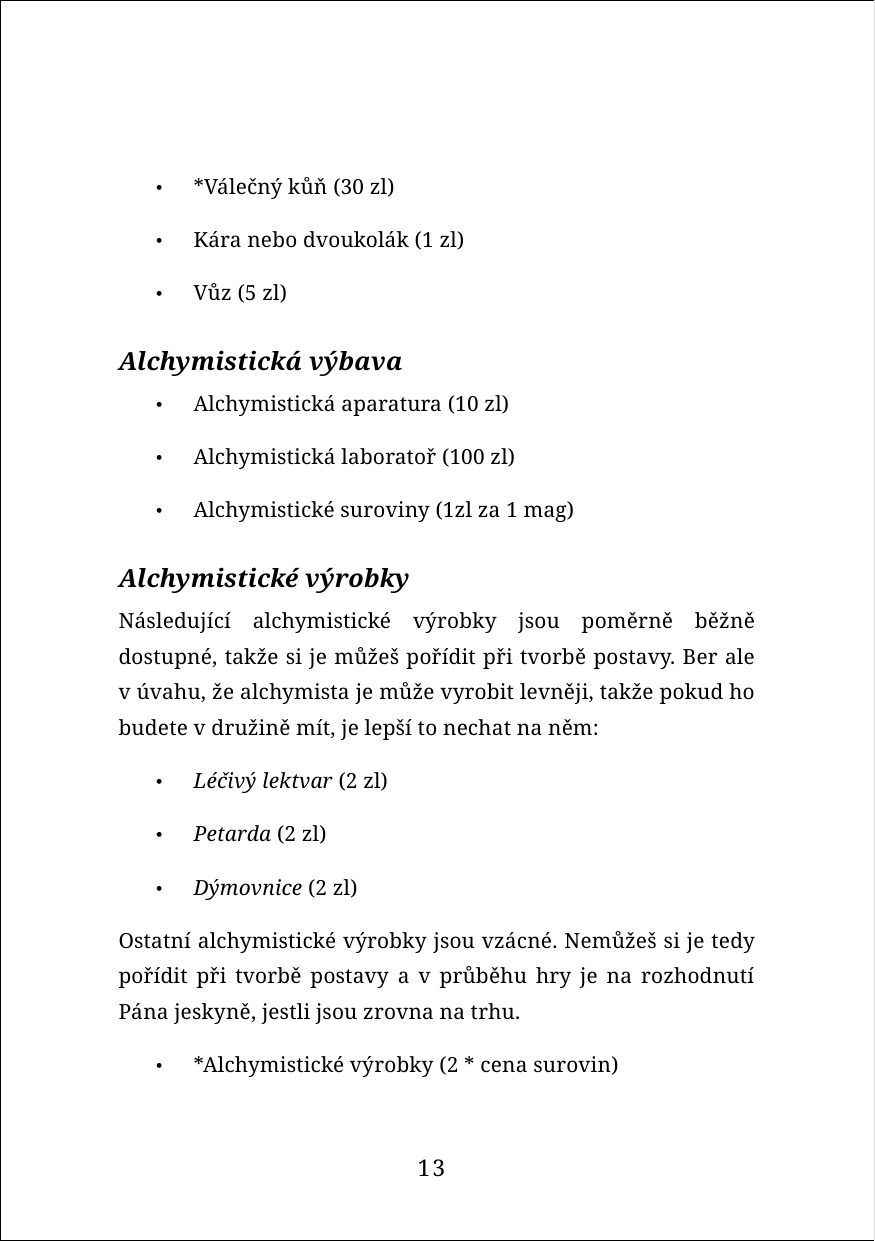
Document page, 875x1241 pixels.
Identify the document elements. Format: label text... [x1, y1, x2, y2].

list Léčivý lektvar (2 zl) [156, 766, 756, 794]
list *Alchymistické výrobky (2 * cena surovin) [156, 1050, 756, 1078]
subtitle Alchymistické výrobky [118, 561, 756, 594]
list *Válečný kůň (30 zl) [156, 172, 756, 200]
text Následující alchymistické výrobky jsou poměrně běžně dostupné, takže si je můžeš pořídit při tvorbě postavy. Ber ale v úvahu, že alchymista je může vyrobit levněji, takže pokud ho budete v družině mít, je lepší to nechat na něm: [118, 606, 756, 741]
list Dýmovnice (2 zl) [156, 873, 756, 901]
list Petarda (2 zl) [156, 819, 756, 848]
list Kára nebo dvoukolák (1 zl) [156, 225, 756, 253]
subtitle Alchymistická výbava [118, 343, 756, 377]
list Alchymistická laboratoř (100 zl) [156, 442, 756, 471]
text Ostatní alchymistické výrobky jsou vzácné. Nemůžeš si je tedy pořídit při tvorbě postavy a v průběhu hry je na rozhodnutí Pána jeskyně, jestli jsou zrovna na trhu. [118, 926, 756, 1025]
list Alchymistické suroviny (1zl za 1 mag) [156, 496, 756, 524]
list Vůz (5 zl) [156, 278, 756, 307]
list Alchymistická aparatura (10 zl) [156, 389, 756, 417]
